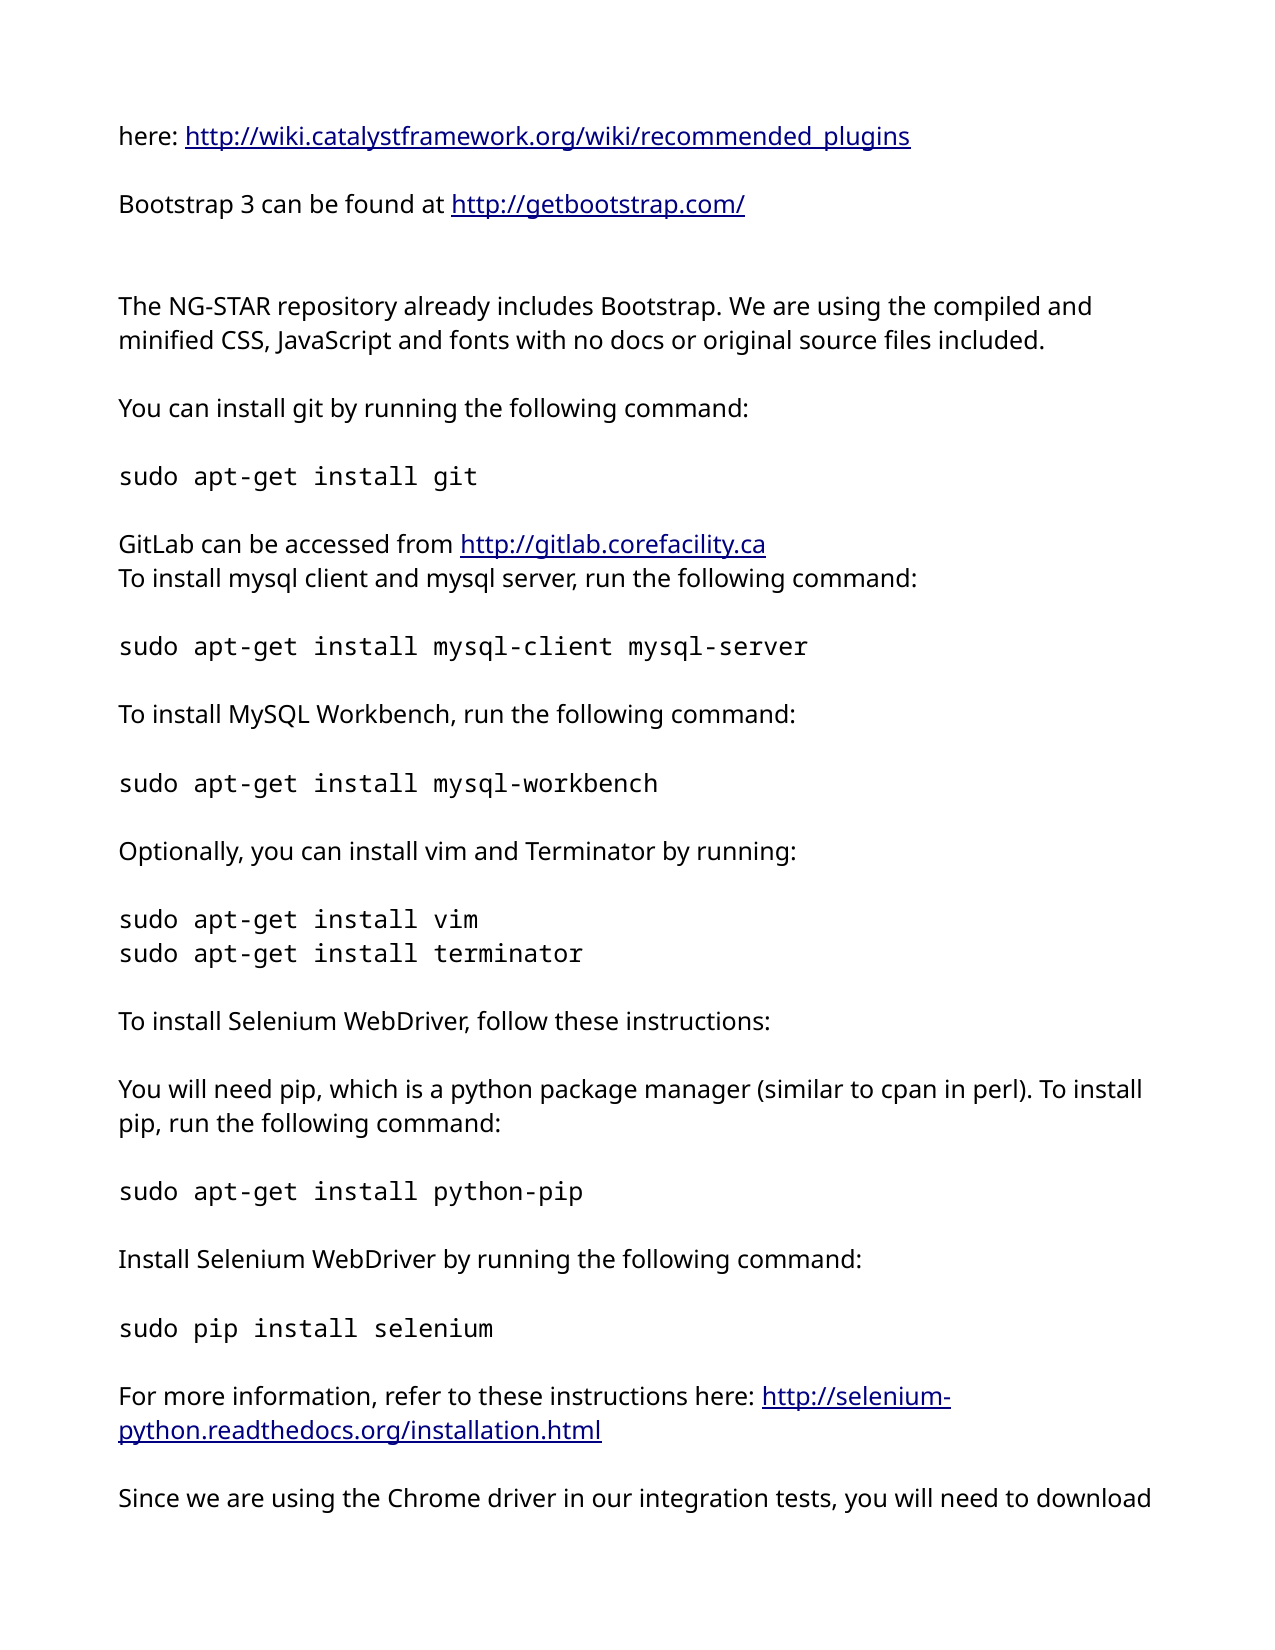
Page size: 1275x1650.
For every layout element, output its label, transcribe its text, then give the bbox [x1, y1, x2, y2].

text You will need pip, which is a python package manager (similar to cpan in perl). To install pip, run the following command: [118, 1072, 1157, 1140]
text sudo apt-get install git [118, 459, 1157, 493]
text To install MySQL Workbench, run the following command: [118, 697, 1157, 731]
text sudo pip install selenium [118, 1310, 1157, 1344]
text sudo apt-get install python-pip [118, 1174, 1157, 1208]
text To install mysql client and mysql server, run the following command: [118, 561, 1157, 595]
text sudo apt-get install terminator [118, 936, 1157, 970]
text sudo apt-get install mysql-workbench [118, 765, 1157, 799]
text sudo apt-get install mysql-client mysql-server [118, 629, 1157, 663]
text You can install git by running the following command: [118, 391, 1157, 425]
text here: http://wiki.catalystframework.org/wiki/recommended_plugins [118, 118, 1157, 152]
text Install Selenium WebDriver by running the following command: [118, 1242, 1157, 1276]
text Since we are using the Chrome driver in our integration tests, you will need to download [118, 1481, 1157, 1515]
text The NG-STAR repository already includes Bootstrap. We are using the compiled and minified CSS, JavaScript and fonts with no docs or original source files included. [118, 288, 1157, 357]
text Bootstrap 3 can be found at http://getbootstrap.com/ [118, 186, 1157, 220]
text GitLab can be accessed from http://gitlab.corefacility.ca [118, 527, 1157, 561]
text sudo apt-get install vim [118, 902, 1157, 936]
text For more information, refer to these instructions here: http://selenium-python.readthedocs.org/installation.html [118, 1378, 1157, 1447]
text To install Selenium WebDriver, follow these instructions: [118, 1004, 1157, 1038]
text Optionally, you can install vim and Terminator by running: [118, 833, 1157, 867]
